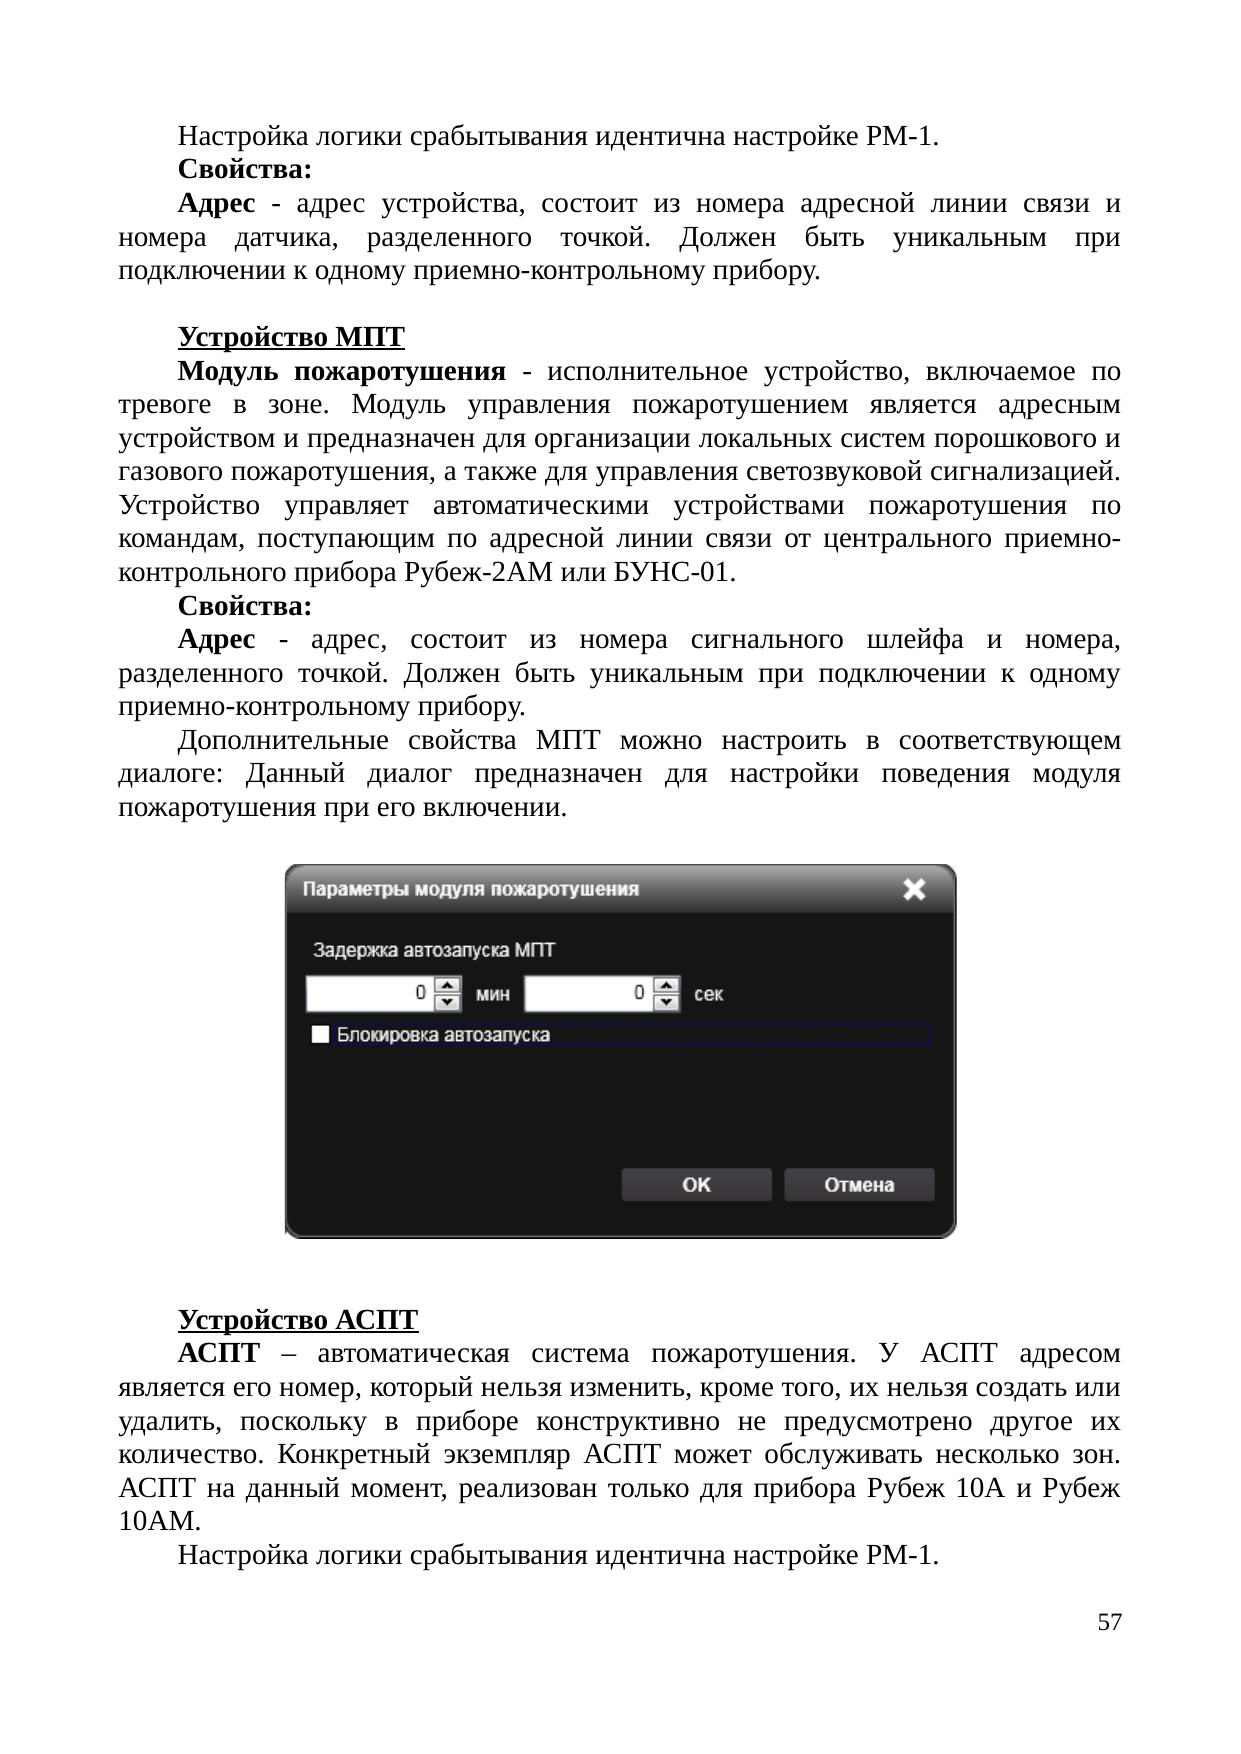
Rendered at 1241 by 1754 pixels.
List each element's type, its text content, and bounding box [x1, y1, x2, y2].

text Настройка логики срабытывания идентична настройке РМ-1. [118, 118, 1122, 152]
text Адрес - адрес, состоит из номера сигнального шлейфа и номера, разделенного точкой. Должен быть уникальным при подключении к одному приемно-контрольному прибору. [118, 621, 1122, 722]
text Модуль пожаротушения - исполнительное устройство, включаемое по тревоге в зоне. Модуль управления пожаротушением является адресным устройством и предназначен для организации локальных систем порошкового и газового пожаротушения, а также для управления светозвуковой сигнализацией. Устройство управляет автоматическими устройствами пожаротушения по командам, поступающим по адресной линии связи от центрального приемно-контрольного прибора Рубеж-2АМ или БУНС-01. [118, 353, 1122, 588]
text Настройка логики срабытывания идентична настройке РМ-1. [118, 1537, 1122, 1570]
picture [284, 864, 957, 1239]
text Свойства: [118, 588, 1122, 621]
text Устройство МПТ [118, 286, 1122, 353]
text Адрес - адрес устройства, состоит из номера адресной линии связи и номера датчика, разделенного точкой. Должен быть уникальным при подключении к одному приемно-контрольному прибору. [118, 185, 1122, 286]
text Устройство АСПТ [118, 822, 1122, 1336]
text АСПТ – автоматическая система пожаротушения. У АСПТ адресом является его номер, который нельзя изменить, кроме того, их нельзя создать или удалить, поскольку в приборе конструктивно не предусмотрено другое их количество. Конкретный экземпляр АСПТ может обслуживать несколько зон. АСПТ на данный момент, реализован только для прибора Рубеж 10А и Рубеж 10АМ. [118, 1336, 1122, 1537]
text Свойства: [118, 152, 1122, 185]
text Дополнительные свойства МПТ можно настроить в соответствующем диалоге: Данный диалог предназначен для настройки поведения модуля пожаротушения при его включении. [118, 722, 1122, 822]
